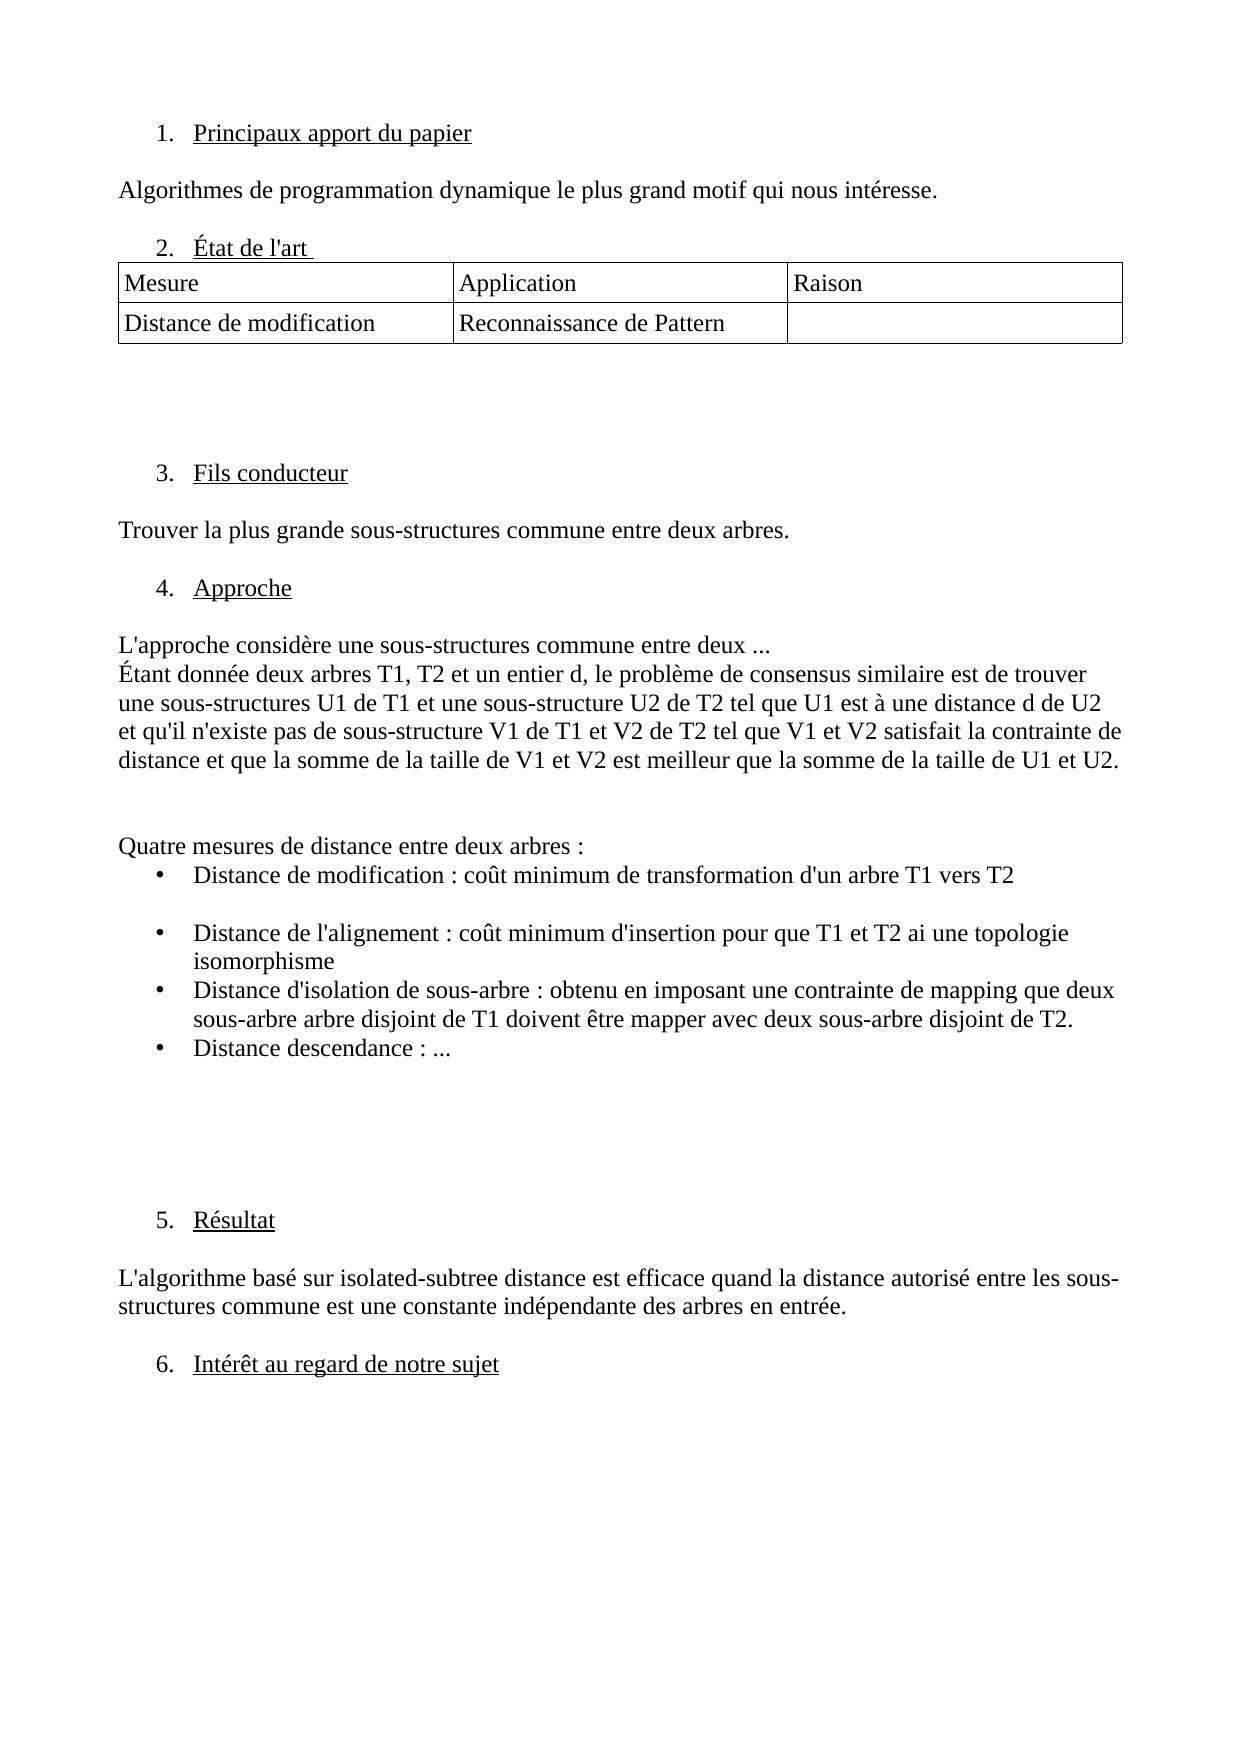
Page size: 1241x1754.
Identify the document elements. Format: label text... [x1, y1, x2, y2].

list Distance d'isolation de sous-arbre : obtenu en imposant une contrainte de mapping que deux sous-arbre arbre disjoint de T1 doivent être mapper avec deux sous-arbre disjoint de T2. [156, 975, 1122, 1033]
table_cell [788, 303, 1122, 342]
list Distance descendance : ... [156, 1033, 1122, 1061]
text Algorithmes de programmation dynamique le plus grand motif qui nous intéresse. [118, 176, 1122, 204]
list Distance de l'alignement : coût minimum d'insertion pour que T1 et T2 ai une topologie isomorphisme [156, 918, 1122, 975]
list Approche [156, 573, 1122, 601]
table_header Application [454, 263, 787, 302]
list Fils conducteur [156, 458, 1122, 486]
list Distance de modification : coût minimum de transformation d'un arbre T1 vers T2 [156, 860, 1122, 889]
table_header Mesure [119, 263, 453, 302]
list Résultat [156, 1205, 1122, 1234]
table_header Raison [788, 263, 1122, 302]
text L'algorithme basé sur isolated-subtree distance est efficace quand la distance autorisé entre les sous-structures commune est une constante indépendante des arbres en entrée. [118, 1263, 1122, 1320]
text L'approche considère une sous-structures commune entre deux ... [118, 630, 1122, 659]
text Étant donnée deux arbres T1, T2 et un entier d, le problème de consensus similaire est de trouver une sous-structures U1 de T1 et une sous-structure U2 de T2 tel que U1 est à une distance d de U2 et qu'il n'existe pas de sous-structure V1 de T1 et V2 de T2 tel que V1 et V2 satisfait la contrainte de distance et que la somme de la taille de V1 et V2 est meilleur que la somme de la taille de U1 et U2. [118, 659, 1122, 774]
list Intérêt au regard de notre sujet [156, 1349, 1122, 1378]
table_cell Reconnaissance de Pattern [454, 303, 787, 342]
list Principaux apport du papier [156, 118, 1122, 147]
text Trouver la plus grande sous-structures commune entre deux arbres. [118, 515, 1122, 544]
list État de l'art [156, 233, 1122, 262]
table_cell Distance de modification [119, 303, 453, 342]
text Quatre mesures de distance entre deux arbres : [118, 831, 1122, 860]
